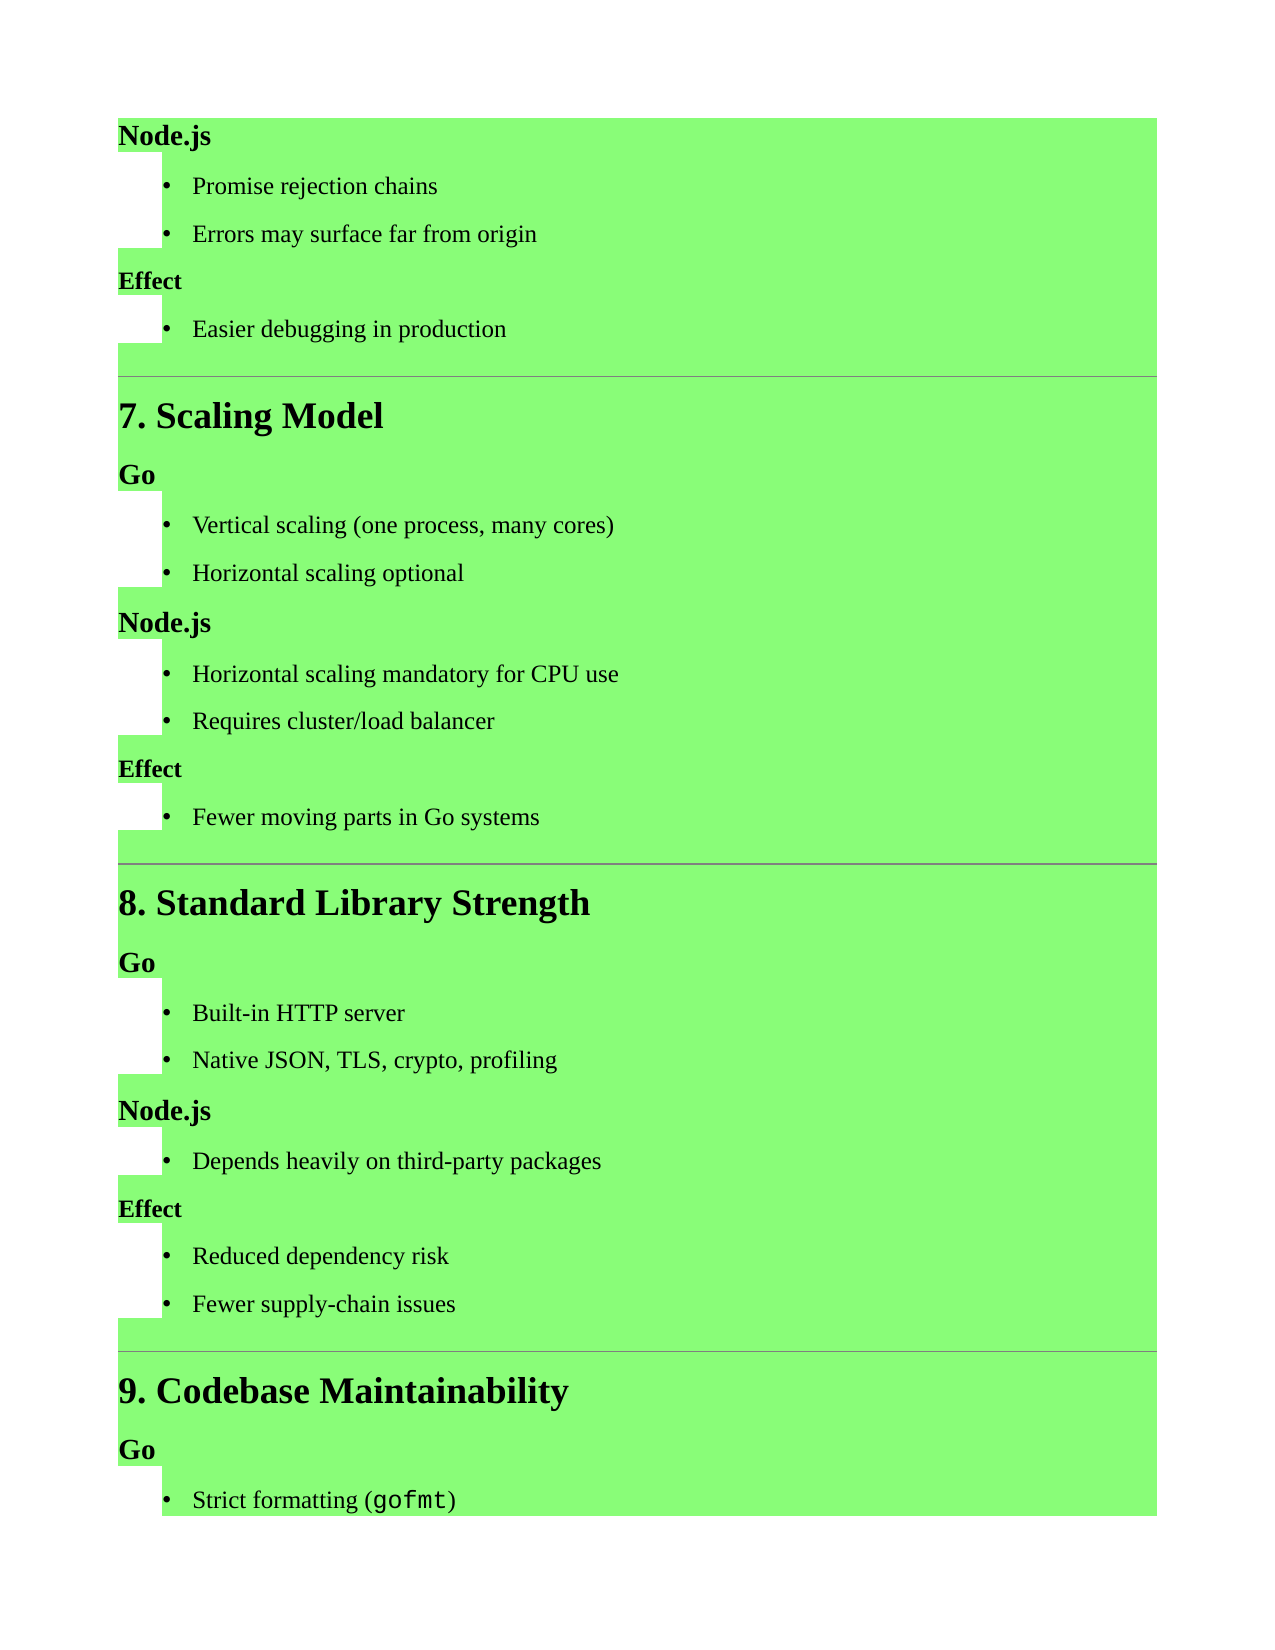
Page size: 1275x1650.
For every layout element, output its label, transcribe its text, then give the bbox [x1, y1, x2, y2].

list Fewer moving parts in Go systems [162, 802, 1157, 830]
text Effect [118, 1194, 1157, 1223]
subtitle Go [118, 945, 1157, 978]
list Errors may surface far from origin [162, 219, 1157, 248]
subtitle 8. Standard Library Strength [118, 881, 1157, 924]
subtitle 9. Codebase Maintainability [118, 1368, 1157, 1411]
subtitle Go [118, 1432, 1157, 1466]
list Requires cluster/load balancer [162, 706, 1157, 735]
list Built-in HTTP server [162, 998, 1157, 1027]
subtitle Go [118, 457, 1157, 491]
subtitle 7. Scaling Model [118, 393, 1157, 436]
subtitle Node.js [118, 118, 1157, 152]
list Vertical scaling (one process, many cores) [162, 510, 1157, 539]
text Effect [118, 754, 1157, 783]
subtitle Node.js [118, 606, 1157, 639]
list Horizontal scaling mandatory for CPU use [162, 659, 1157, 687]
list Horizontal scaling optional [162, 558, 1157, 587]
list Reduced dependency risk [162, 1241, 1157, 1270]
text Effect [118, 266, 1157, 295]
list Depends heavily on third-party packages [162, 1146, 1157, 1175]
list Strict formatting (gofmt) [162, 1485, 1157, 1516]
list Native JSON, TLS, crypto, profiling [162, 1046, 1157, 1074]
list Fewer supply-chain issues [162, 1289, 1157, 1318]
list Promise rejection chains [162, 171, 1157, 200]
list Easier debugging in production [162, 314, 1157, 343]
subtitle Node.js [118, 1093, 1157, 1127]
